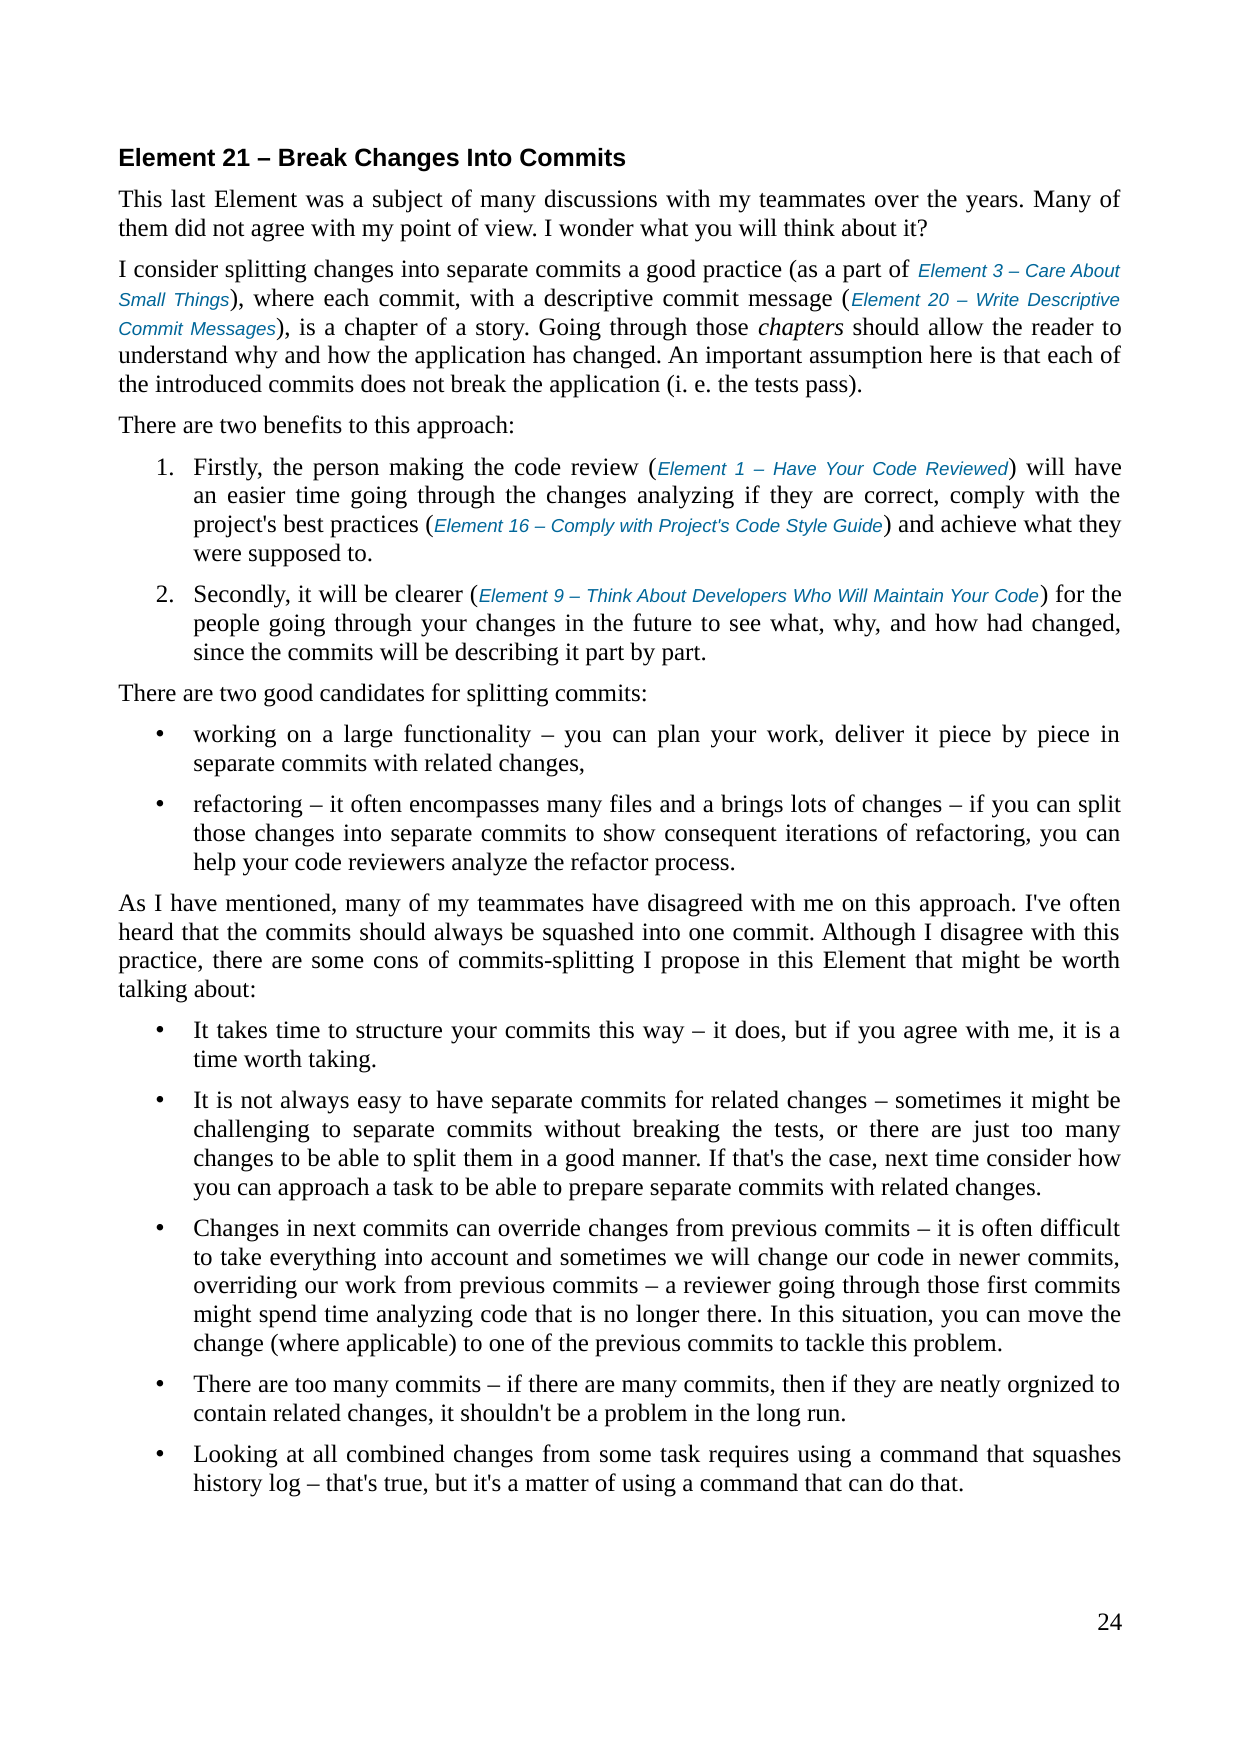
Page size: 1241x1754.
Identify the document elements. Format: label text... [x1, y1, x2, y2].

text This last Element was a subject of many discussions with my teammates over the years. Many of them did not agree with my point of view. I wonder what you will think about it? [118, 184, 1122, 242]
subtitle Element 21 – Break Changes Into Commits [118, 143, 1122, 172]
text There are two benefits to this approach: [118, 411, 1122, 439]
text I consider splitting changes into separate commits a good practice (as a part of Element 3 – Care About Small Things), where each commit, with a descriptive commit message (Element 20 – Write Descriptive Commit Messages), is a chapter of a story. Going through those chapters should allow the reader to understand why and how the application has changed. An important assumption here is that each of the introduced commits does not break the application (i. e. the tests pass). [118, 254, 1122, 398]
list There are too many commits – if there are many commits, then if they are neatly orgnized to contain related changes, it shouldn't be a problem in the long run. [156, 1369, 1122, 1427]
list It takes time to structure your commits this way – it does, but if you agree with me, it is a time worth taking. [156, 1016, 1122, 1073]
list Firstly, the person making the code review (Element 1 – Have Your Code Reviewed) will have an easier time going through the changes analyzing if they are correct, comply with the project's best practices (Element 16 – Comply with Project's Code Style Guide) and achieve what they were supposed to. [156, 452, 1122, 567]
list working on a large functionality – you can plan your work, deliver it piece by piece in separate commits with related changes, [156, 719, 1122, 777]
list It is not always easy to have separate commits for related changes – sometimes it might be challenging to separate commits without breaking the tests, or there are just too many changes to be able to split them in a good manner. If that's the case, next time consider how you can approach a task to be able to prepare separate commits with related changes. [156, 1086, 1122, 1201]
text There are two good candidates for splitting commits: [118, 678, 1122, 707]
text As I have mentioned, many of my teammates have disagreed with me on this approach. I've often heard that the commits should always be squashed into one commit. Although I disagree with this practice, there are some cons of commits-splitting I propose in this Element that might be worth talking about: [118, 888, 1122, 1003]
list refactoring – it often encompasses many files and a brings lots of changes – if you can split those changes into separate commits to show consequent iterations of refactoring, you can help your code reviewers analyze the refactor process. [156, 789, 1122, 876]
list Secondly, it will be clearer (Element 9 – Think About Developers Who Will Maintain Your Code) for the people going through your changes in the future to see what, why, and how had changed, since the commits will be describing it part by part. [156, 579, 1122, 666]
list Looking at all combined changes from some task requires using a command that squashes history log – that's true, but it's a matter of using a command that can do that. [156, 1439, 1122, 1497]
list Changes in next commits can override changes from previous commits – it is often difficult to take everything into account and sometimes we will change our code in newer commits, overriding our work from previous commits – a reviewer going through those first commits might spend time analyzing code that is no longer there. In this situation, you can move the change (where applicable) to one of the previous commits to tackle this problem. [156, 1213, 1122, 1357]
